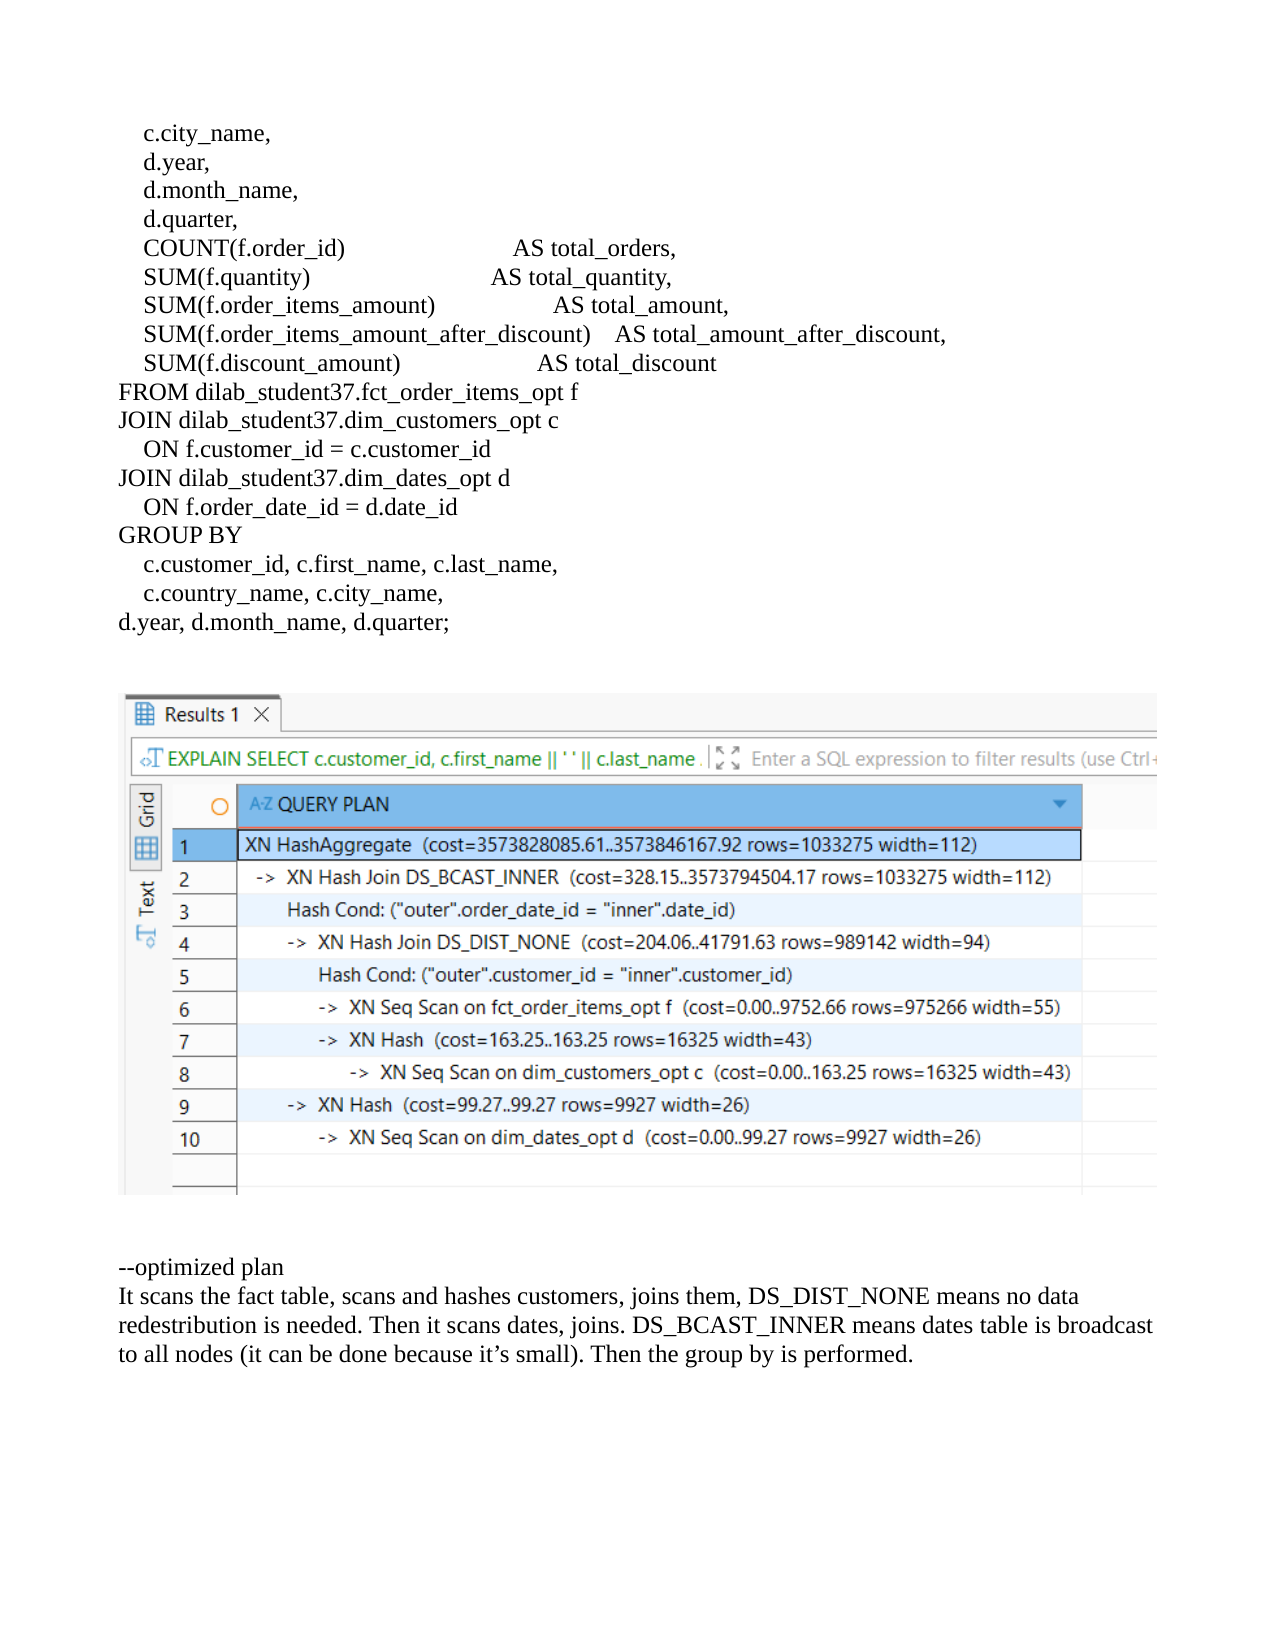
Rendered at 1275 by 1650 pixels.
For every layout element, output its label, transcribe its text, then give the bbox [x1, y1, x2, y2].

text COUNT(f.order_id) AS total_orders, [118, 233, 1157, 262]
text ON f.customer_id = c.customer_id [118, 434, 1157, 463]
text SUM(f.order_items_amount_after_discount) AS total_amount_after_discount, [118, 319, 1157, 348]
text d.quarter, [118, 204, 1157, 233]
text SUM(f.quantity) AS total_quantity, [118, 262, 1157, 291]
text c.city_name, [118, 118, 1157, 147]
text JOIN dilab_student37.dim_dates_opt d [118, 463, 1157, 492]
text FROM dilab_student37.fct_order_items_opt f [118, 377, 1157, 406]
text c.country_name, c.city_name, [118, 578, 1157, 607]
picture [118, 693, 1157, 1195]
text ON f.order_date_id = d.date_id [118, 492, 1157, 521]
text --optimized plan [118, 1252, 1157, 1281]
text d.year, [118, 147, 1157, 176]
text c.customer_id, c.first_name, c.last_name, [118, 549, 1157, 578]
text SUM(f.discount_amount) AS total_discount [118, 348, 1157, 377]
text GROUP BY [118, 521, 1157, 549]
text It scans the fact table, scans and hashes customers, joins them, DS_DIST_NONE means no data redestribution is needed. Then it scans dates, joins. DS_BCAST_INNER means dates table is broadcast to all nodes (it can be done because it’s small). Then the group by is performed. [118, 1281, 1157, 1367]
text d.month_name, [118, 176, 1157, 204]
text SUM(f.order_items_amount) AS total_amount, [118, 291, 1157, 319]
text d.year, d.month_name, d.quarter; [118, 607, 1157, 636]
text JOIN dilab_student37.dim_customers_opt c [118, 406, 1157, 434]
